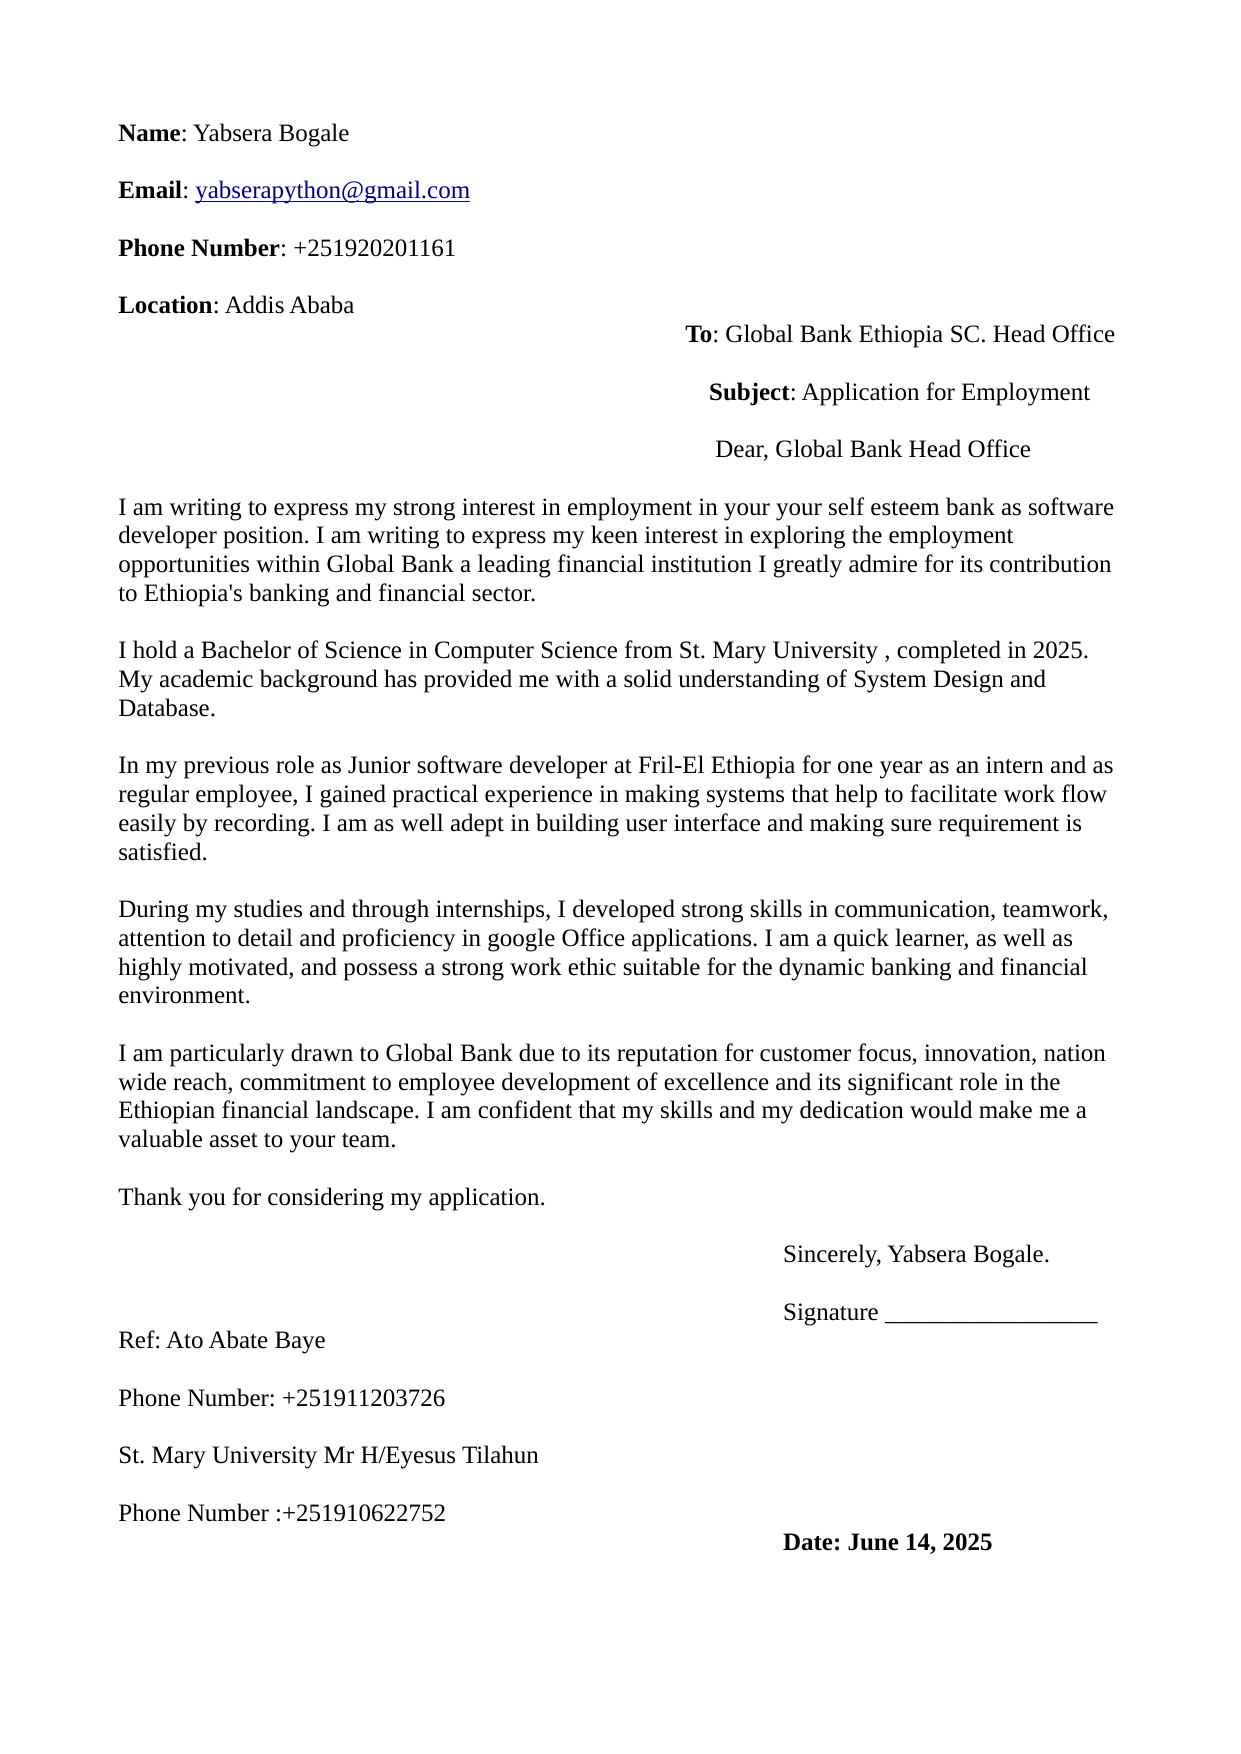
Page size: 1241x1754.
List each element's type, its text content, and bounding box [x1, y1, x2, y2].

text regular employee, I gained practical experience in making systems that help to facilitate work flow [118, 779, 1122, 808]
text Ref: Ato Abate Baye [118, 1326, 1122, 1354]
text I hold a Bachelor of Science in Computer Science from St. Mary University , completed in 2025. [118, 636, 1122, 664]
text environment. [118, 981, 1122, 1009]
text Phone Number: +251920201161 [118, 233, 1122, 262]
text I am writing to express my strong interest in employment in your your self esteem bank as software [118, 492, 1122, 521]
text Phone Number: +251911203726 [118, 1383, 1122, 1412]
text Email: yabserapython@gmail.com [118, 176, 1122, 204]
text Name: Yabsera Bogale [118, 118, 1122, 147]
text satisfied. [118, 837, 1122, 866]
text I am particularly drawn to Global Bank due to its reputation for customer focus, innovation, nation [118, 1038, 1122, 1067]
text wide reach, commitment to employee development of excellence and its significant role in the [118, 1067, 1122, 1096]
text opportunities within Global Bank a leading financial institution I greatly admire for its contribution [118, 549, 1122, 578]
text Database. [118, 693, 1122, 722]
text Signature _________________ [118, 1297, 1122, 1326]
text highly motivated, and possess a strong work ethic suitable for the dynamic banking and financial [118, 952, 1122, 981]
text developer position. I am writing to express my keen interest in exploring the employment [118, 521, 1122, 549]
text Dear, Global Bank Head Office [118, 434, 1122, 463]
text My academic background has provided me with a solid understanding of System Design and [118, 664, 1122, 693]
text In my previous role as Junior software developer at Fril-El Ethiopia for one year as an intern and as [118, 751, 1122, 779]
text St. Mary University Mr H/Eyesus Tilahun [118, 1441, 1122, 1469]
text During my studies and through internships, I developed strong skills in communication, teamwork, [118, 894, 1122, 923]
text valuable asset to your team. [118, 1124, 1122, 1153]
text Phone Number :+251910622752 [118, 1498, 1122, 1527]
text Subject: Application for Employment [118, 377, 1122, 406]
text Thank you for considering my application. [118, 1182, 1122, 1211]
text Location: Addis Ababa [118, 291, 1122, 319]
text easily by recording. I am as well adept in building user interface and making sure requirement is [118, 808, 1122, 837]
text to Ethiopia's banking and financial sector. [118, 578, 1122, 607]
text attention to detail and proficiency in google Office applications. I am a quick learner, as well as [118, 923, 1122, 952]
text Sincerely, Yabsera Bogale. [118, 1239, 1122, 1268]
text Date: June 14, 2025 [118, 1527, 1122, 1556]
text To: Global Bank Ethiopia SC. Head Office [118, 319, 1122, 348]
text Ethiopian financial landscape. I am confident that my skills and my dedication would make me a [118, 1096, 1122, 1124]
